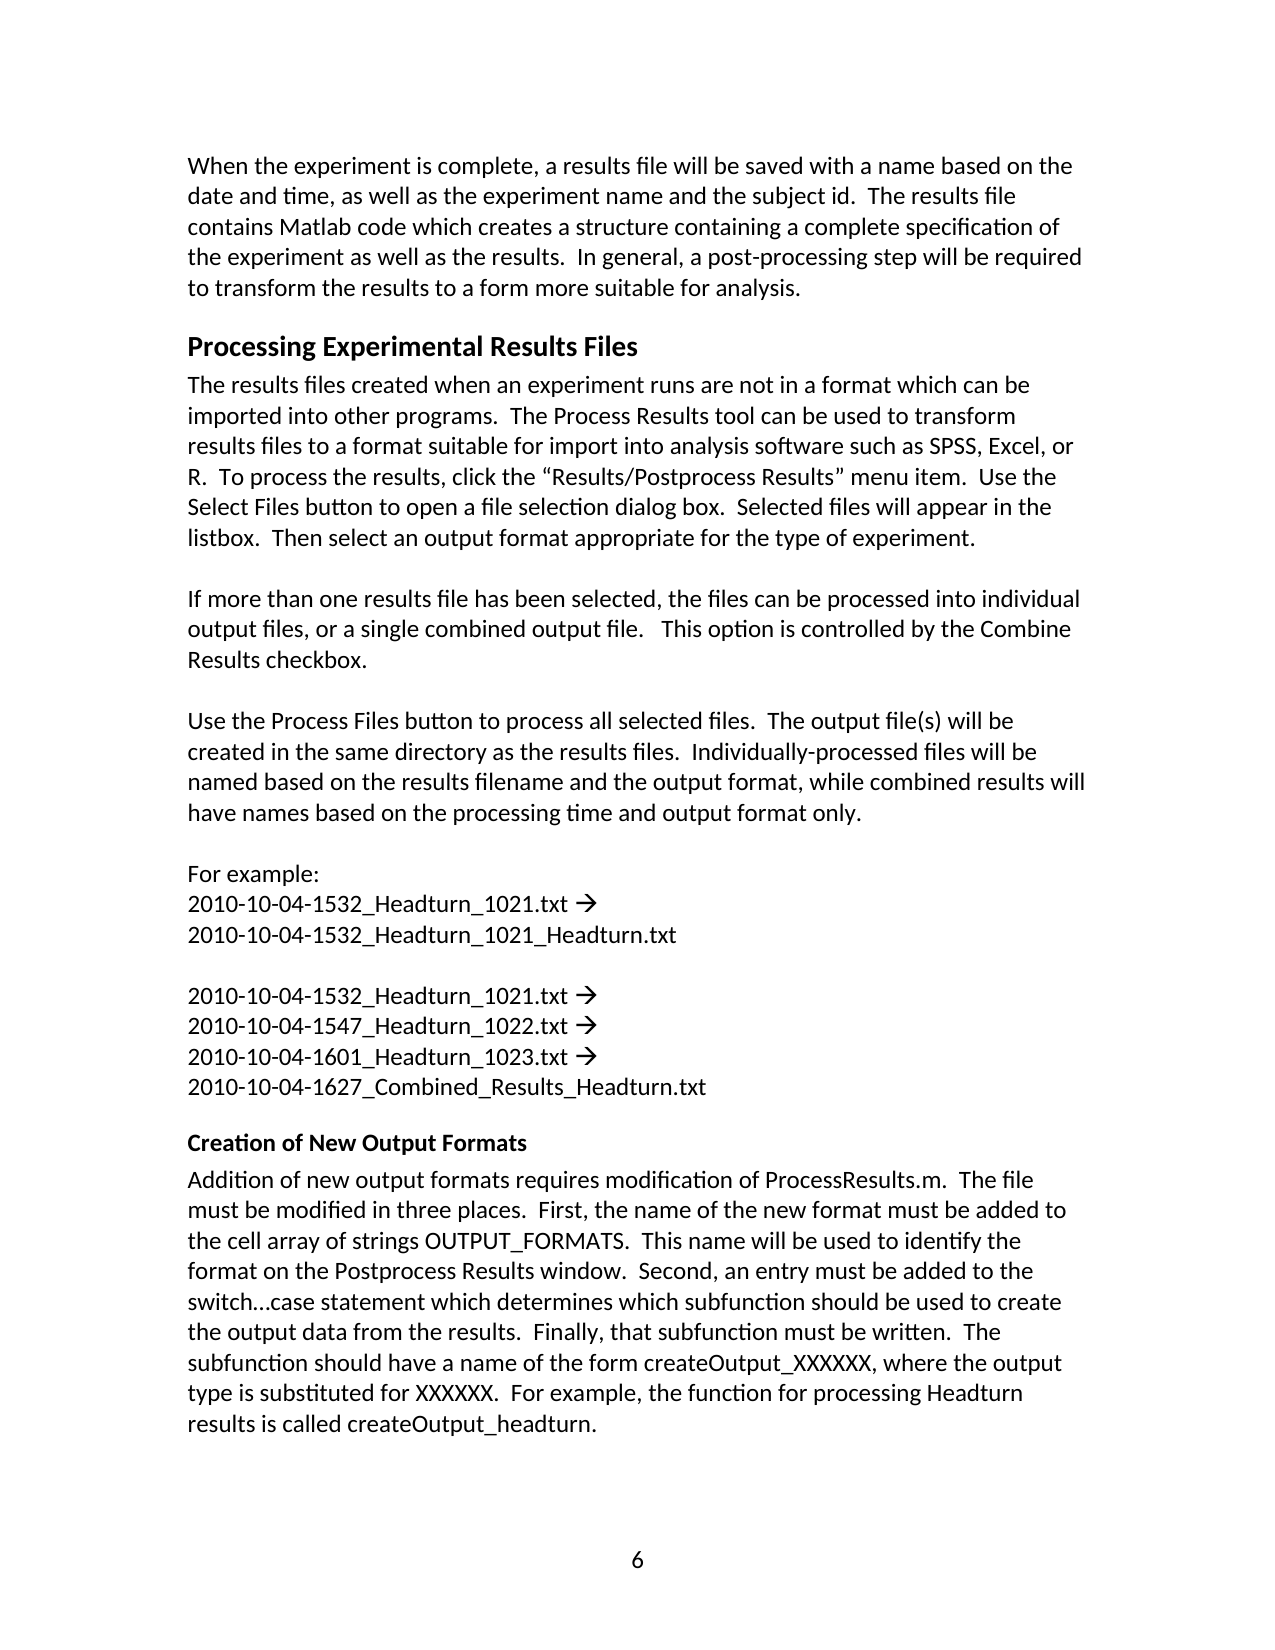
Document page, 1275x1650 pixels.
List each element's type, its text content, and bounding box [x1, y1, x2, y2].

text 2010-10-04-1532_Headturn_1021.txt  [187, 980, 1087, 1010]
text 2010-10-04-1532_Headturn_1021.txt  [187, 888, 1087, 919]
subtitle Creation of New Output Formats [187, 1127, 1087, 1157]
text 2010-10-04-1627_Combined_Results_Headturn.txt [187, 1071, 1087, 1102]
text For example: [187, 858, 1087, 888]
text 2010-10-04-1532_Headturn_1021_Headturn.txt [187, 919, 1087, 949]
text Use the Process Files button to process all selected files. The output file(s) will be created in the same directory as the results files. Individually-processed files will be named based on the results filename and the output format, while combined results will have names based on the processing time and output format only. [187, 705, 1087, 827]
text The results files created when an experiment runs are not in a format which can be imported into other programs. The Process Results tool can be used to transform results files to a format suitable for import into analysis software such as SPSS, Excel, or R. To process the results, click the “Results/Postprocess Results” menu item. Use the Select Files button to open a file selection dialog box. Selected files will appear in the listbox. Then select an output format appropriate for the type of experiment. [187, 369, 1087, 553]
text When the experiment is complete, a results file will be saved with a name based on the date and time, as well as the experiment name and the subject id. The results file contains Matlab code which creates a structure containing a complete specification of the experiment as well as the results. In general, a post-processing step will be required to transform the results to a form more suitable for analysis. [187, 150, 1087, 303]
text 2010-10-04-1547_Headturn_1022.txt  [187, 1010, 1087, 1041]
subtitle Processing Experimental Results Files [187, 328, 1087, 363]
text 2010-10-04-1601_Headturn_1023.txt  [187, 1041, 1087, 1071]
text Addition of new output formats requires modification of ProcessResults.m. The file must be modified in three places. First, the name of the new format must be added to the cell array of strings OUTPUT_FORMATS. This name will be used to identify the format on the Postprocess Results window. Second, an entry must be added to the switch…case statement which determines which subfunction should be used to create the output data from the results. Finally, that subfunction must be written. The subfunction should have a name of the form createOutput_XXXXXX, where the output type is substituted for XXXXXX. For example, the function for processing Headturn results is called createOutput_headturn. [187, 1164, 1087, 1438]
text If more than one results file has been selected, the files can be processed into individual output files, or a single combined output file. This option is controlled by the Combine Results checkbox. [187, 583, 1087, 675]
